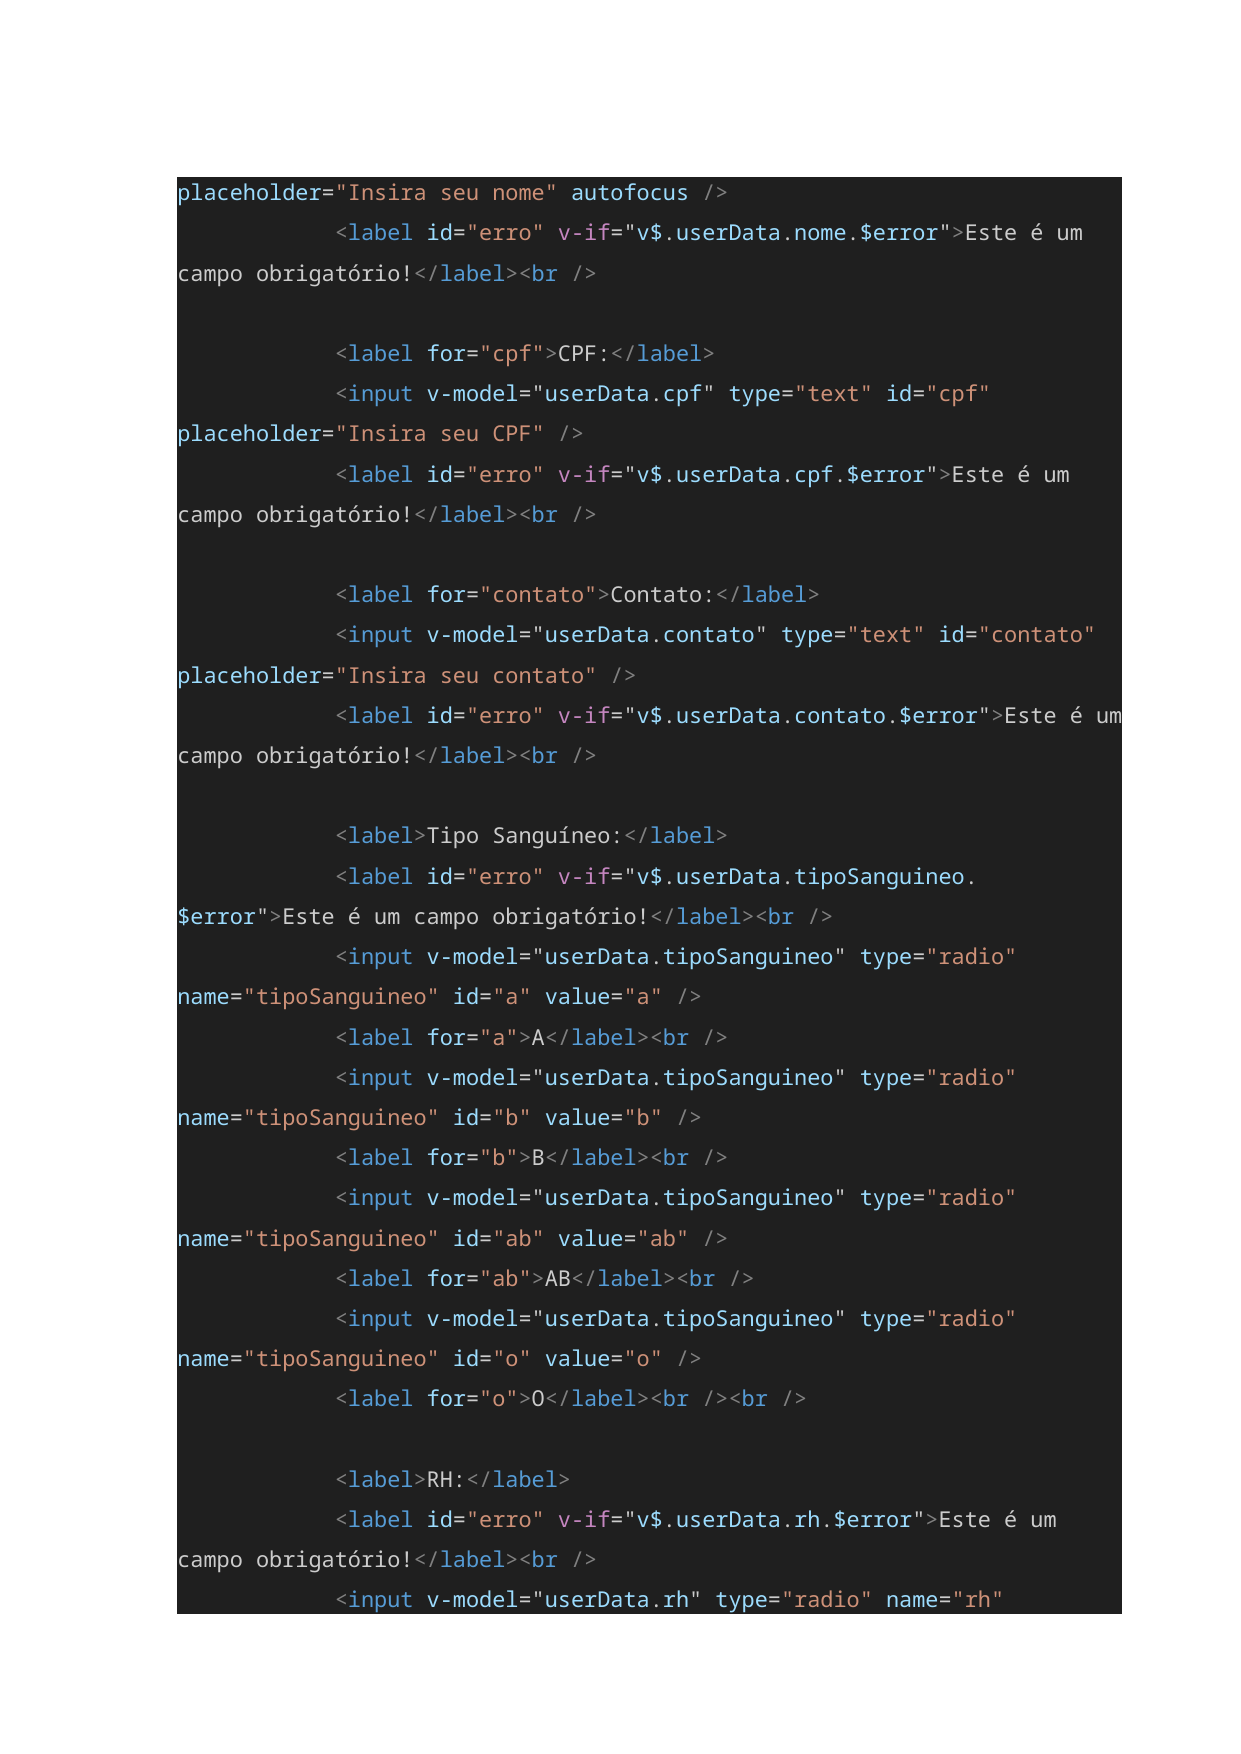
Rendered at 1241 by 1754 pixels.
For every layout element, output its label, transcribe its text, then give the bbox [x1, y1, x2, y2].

text <label>RH:</label> [177, 1464, 1122, 1493]
text <input v-model="userData.tipoSanguineo" type="radio" name="tipoSanguineo" id="b" value="b" /> [177, 1062, 1122, 1132]
text <label id="erro" v-if="v$.userData.rh.$error">Este é um campo obrigatório!</label><br /> [177, 1504, 1122, 1574]
text <label for="contato">Contato:</label> [177, 579, 1122, 609]
text <input v-model="userData.contato" type="text" id="contato" placeholder="Insira seu contato" /> [177, 619, 1122, 689]
text <input v-model="userData.rh" type="radio" name="rh" [177, 1584, 1122, 1614]
text <label>Tipo Sanguíneo:</label> [177, 820, 1122, 850]
text <label id="erro" v-if="v$.userData.tipoSanguineo.$error">Este é um campo obrigatório!</label><br /> [177, 861, 1122, 931]
text <label for="b">B</label><br /> [177, 1142, 1122, 1172]
text <input v-model="userData.tipoSanguineo" type="radio" name="tipoSanguineo" id="ab" value="ab" /> [177, 1182, 1122, 1252]
text <input v-model="userData.tipoSanguineo" type="radio" name="tipoSanguineo" id="o" value="o" /> [177, 1303, 1122, 1373]
text <label for="ab">AB</label><br /> [177, 1263, 1122, 1292]
text <label id="erro" v-if="v$.userData.nome.$error">Este é um campo obrigatório!</label><br /> [177, 217, 1122, 287]
text <label for="o">O</label><br /><br /> [177, 1383, 1122, 1413]
text <label for="cpf">CPF:</label> [177, 338, 1122, 368]
text <label id="erro" v-if="v$.userData.cpf.$error">Este é um campo obrigatório!</label><br /> [177, 458, 1122, 528]
text placeholder="Insira seu nome" autofocus /> [177, 177, 1122, 207]
text <input v-model="userData.tipoSanguineo" type="radio" name="tipoSanguineo" id="a" value="a" /> [177, 941, 1122, 1011]
text <label for="a">A</label><br /> [177, 1021, 1122, 1051]
text <input v-model="userData.cpf" type="text" id="cpf" placeholder="Insira seu CPF" /> [177, 378, 1122, 448]
text <label id="erro" v-if="v$.userData.contato.$error">Este é um campo obrigatório!</label><br /> [177, 700, 1122, 770]
